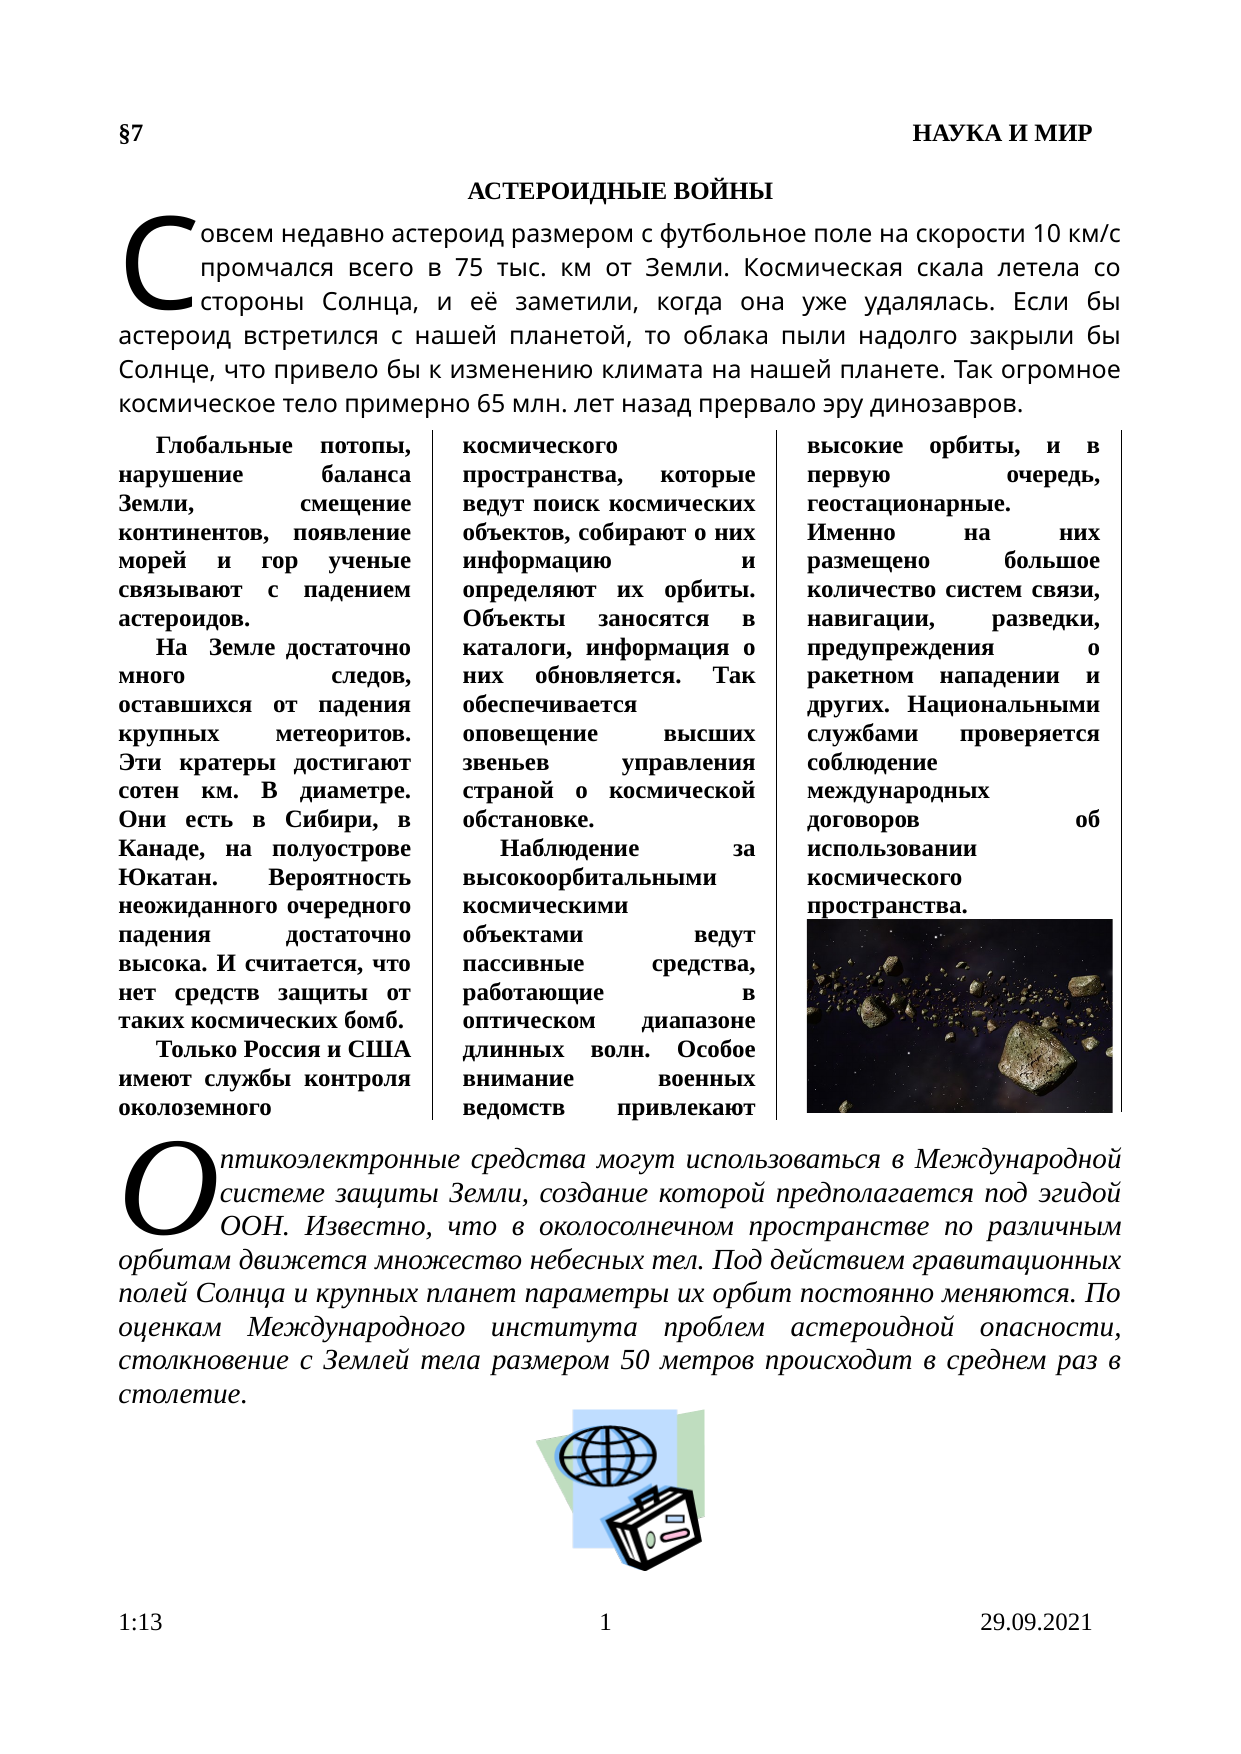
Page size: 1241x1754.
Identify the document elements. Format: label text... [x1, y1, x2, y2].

text АСТЕРОИДНЫЕ ВОЙНЫ [118, 176, 1122, 205]
text Оптикоэлектронные средства могут использоваться в Международной системе защиты Земли, создание которой предполагается под эгидой ООН. Известно, что в околосолнечном пространстве по различным орбитам движется множество небесных тел. Под действием гравитационных полей Солнца и крупных планет параметры их орбит постоянно меняются. По оценкам Международного института проблем астероидной опасности, столкновение с Землей тела размером 50 метров происходит в среднем раз в столетие. [118, 1141, 1122, 1409]
picture [535, 1409, 705, 1571]
text Глобальные потопы, нарушение баланса Земли, смещение континентов, появление морей и гор ученые связывают с падением астероидов. [118, 430, 432, 632]
text На Земле достаточно много следов, оставшихся от падения крупных метеоритов. Эти кратеры достигают сотен км. В диаметре. Они есть в Сибири, в Канаде, на полуострове Юкатан. Вероятность неожиданного очередного падения достаточно высока. И считается, что нет средств защиты от таких космических бомб. [118, 632, 432, 1034]
text Наблюдение за высокоорбитальными космическими объектами ведут пассивные средства, работающие в оптическом диапазоне длинных волн. Особое внимание военных ведомств привлекают [462, 833, 776, 1120]
text высокие орбиты, и в первую очередь, геостационарные. Именно на них размещено большое количество систем связи, навигации, разведки, предупреждения о ракетном нападении и других. Национальными службами проверяется соблюдение международных договоров об использовании космического пространства. [807, 430, 1121, 919]
text Только Россия и США имеют службы контроля околоземного [118, 1034, 432, 1120]
picture [806, 919, 1113, 1113]
text Совсем недавно астероид размером с футбольное поле на скорости 10 км/с промчался всего в 75 тыс. км от Земли. Космическая скала летела со стороны Солнца, и её заметили, когда она уже удалялась. Если бы астероид встретился с нашей планетой, то облака пыли надолго закрыли бы Солнце, что привело бы к изменению климата на нашей планете. Так огромное космическое тело примерно 65 млн. лет назад прервало эру динозавров. [118, 216, 1122, 420]
text космического пространства, которые ведут поиск космических объектов, собирают о них информацию и определяют их орбиты. Объекты заносятся в каталоги, информация о них обновляется. Так обеспечивается оповещение высших звеньев управления страной о космической обстановке. [462, 430, 776, 833]
